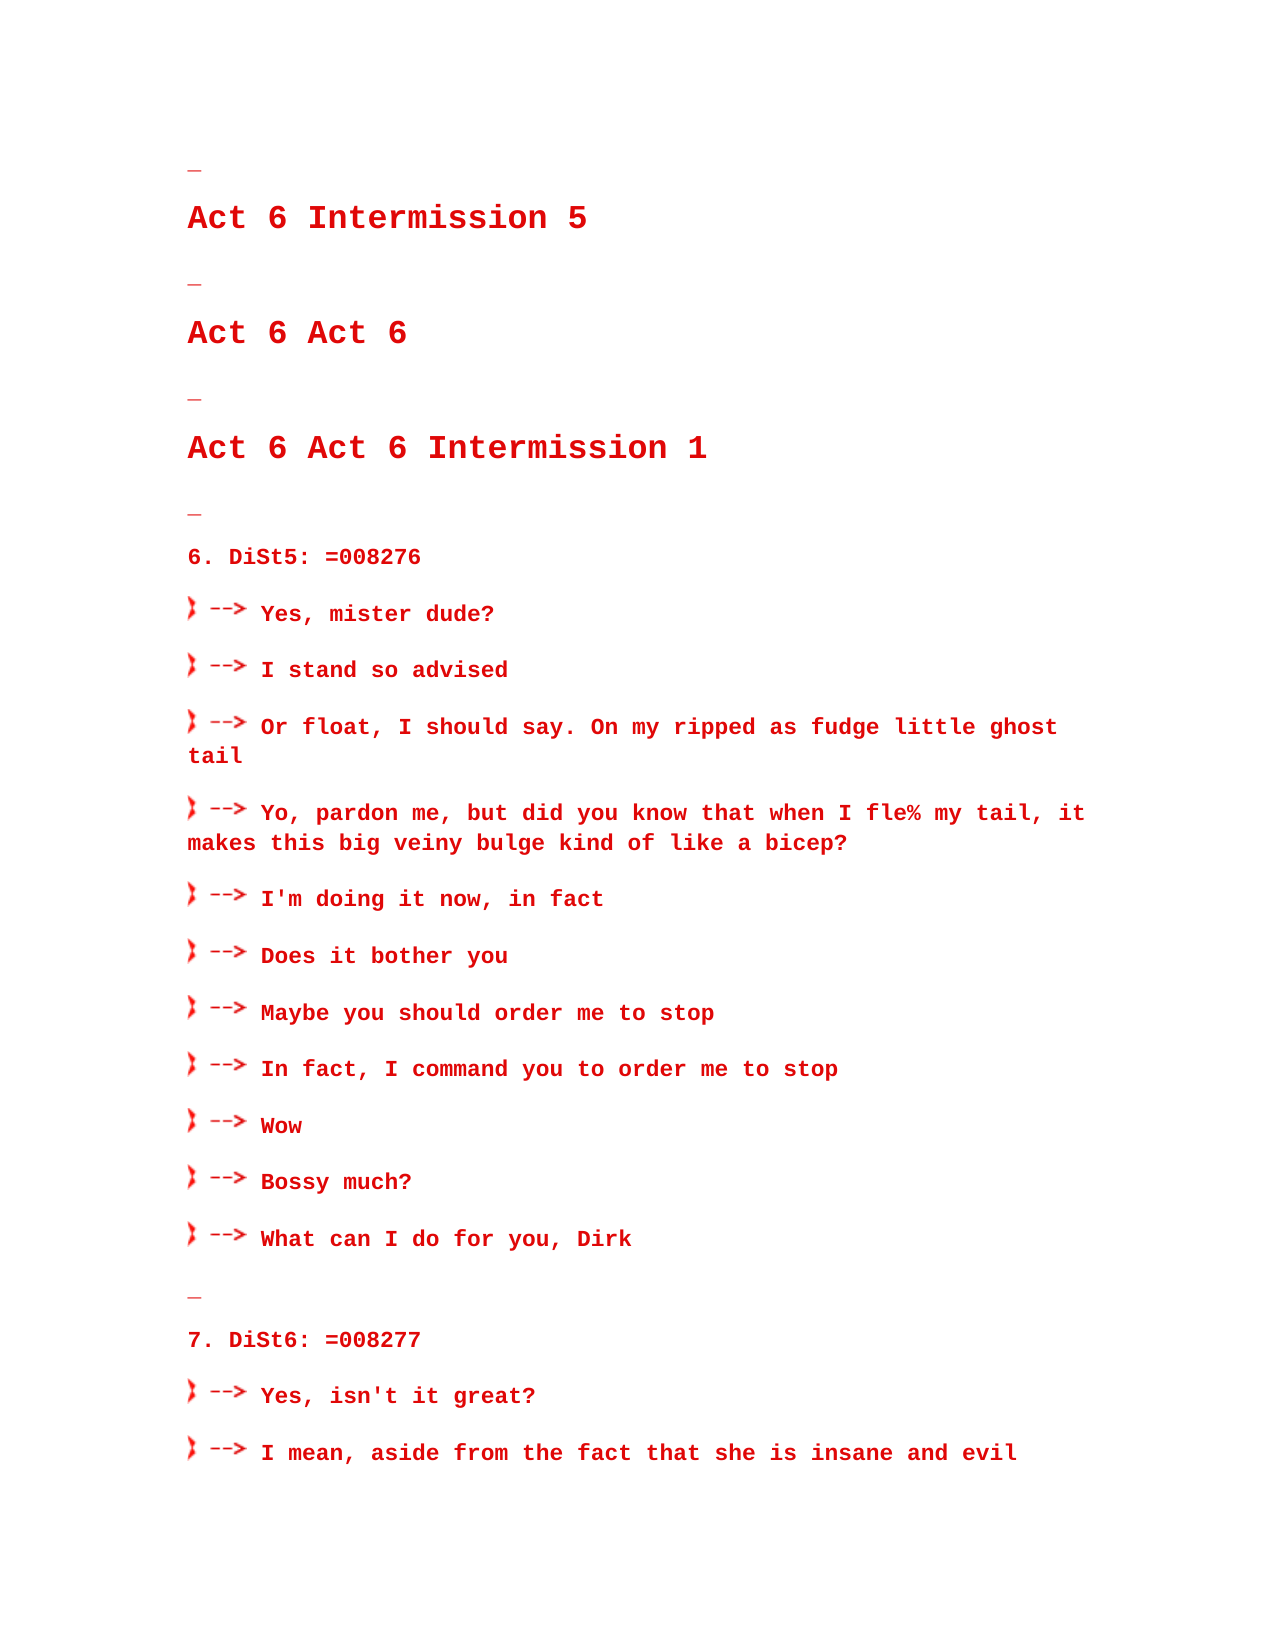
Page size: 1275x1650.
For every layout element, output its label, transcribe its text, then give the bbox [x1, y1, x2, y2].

text I mean, aside from the fact that she is insane and evil [187, 1436, 1087, 1467]
text _ [187, 265, 1087, 291]
text Act 6 Act 6 [187, 316, 1087, 353]
text 7. DiSt6: =008277 [187, 1328, 1087, 1354]
text Yo, pardon me, but did you know that when I fle% my tail, it makes this big veiny bulge kind of like a bicep? [187, 795, 1087, 857]
text Bossy much? [187, 1164, 1087, 1196]
text _ [187, 495, 1087, 521]
text I'm doing it now, in fact [187, 882, 1087, 914]
text Wow [187, 1108, 1087, 1140]
text Yes, mister dude? [187, 596, 1087, 628]
text _ [187, 150, 1087, 176]
text What can I do for you, Dirk [187, 1221, 1087, 1253]
text _ [187, 380, 1087, 406]
text Or float, I should say. On my ripped as fudge little ghost tail [187, 709, 1087, 771]
text I stand so advised [187, 652, 1087, 684]
text _ [187, 1278, 1087, 1304]
text Act 6 Act 6 Intermission 1 [187, 430, 1087, 468]
text Yes, isn't it great? [187, 1379, 1087, 1411]
text Maybe you should order me to stop [187, 995, 1087, 1027]
text Does it bother you [187, 938, 1087, 970]
text Act 6 Intermission 5 [187, 201, 1087, 238]
text In fact, I command you to order me to stop [187, 1051, 1087, 1083]
text 6. DiSt5: =008276 [187, 545, 1087, 571]
